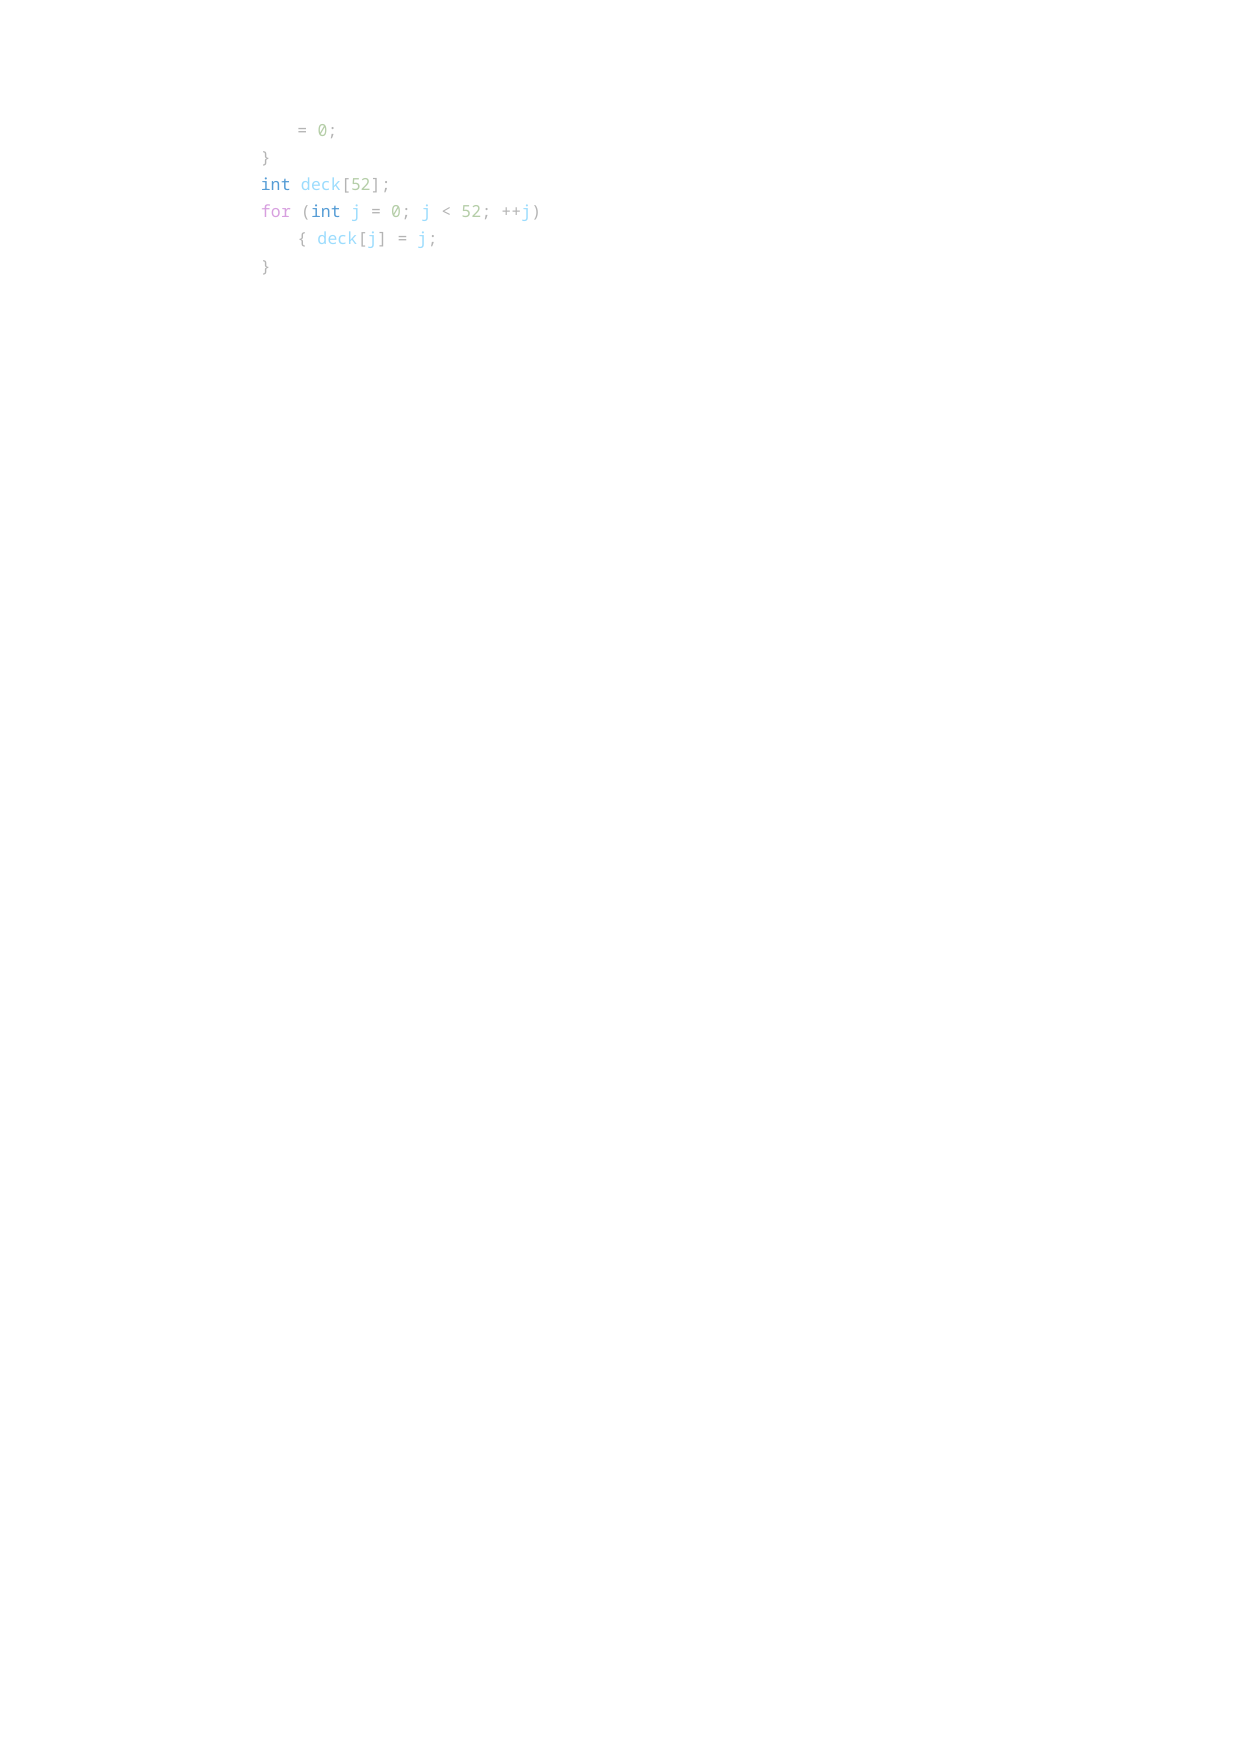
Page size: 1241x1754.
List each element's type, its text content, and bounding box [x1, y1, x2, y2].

text int deck[52]; [261, 172, 1154, 195]
text for (int j = 0; j < 13; ++j) { card_values[j].first = j; card_values[j].second = 0; [261, 118, 545, 141]
text } [261, 146, 1154, 168]
text for (int j = 0; j < 52; ++j) { deck[j] = j; [261, 199, 545, 249]
text } [261, 254, 1154, 277]
